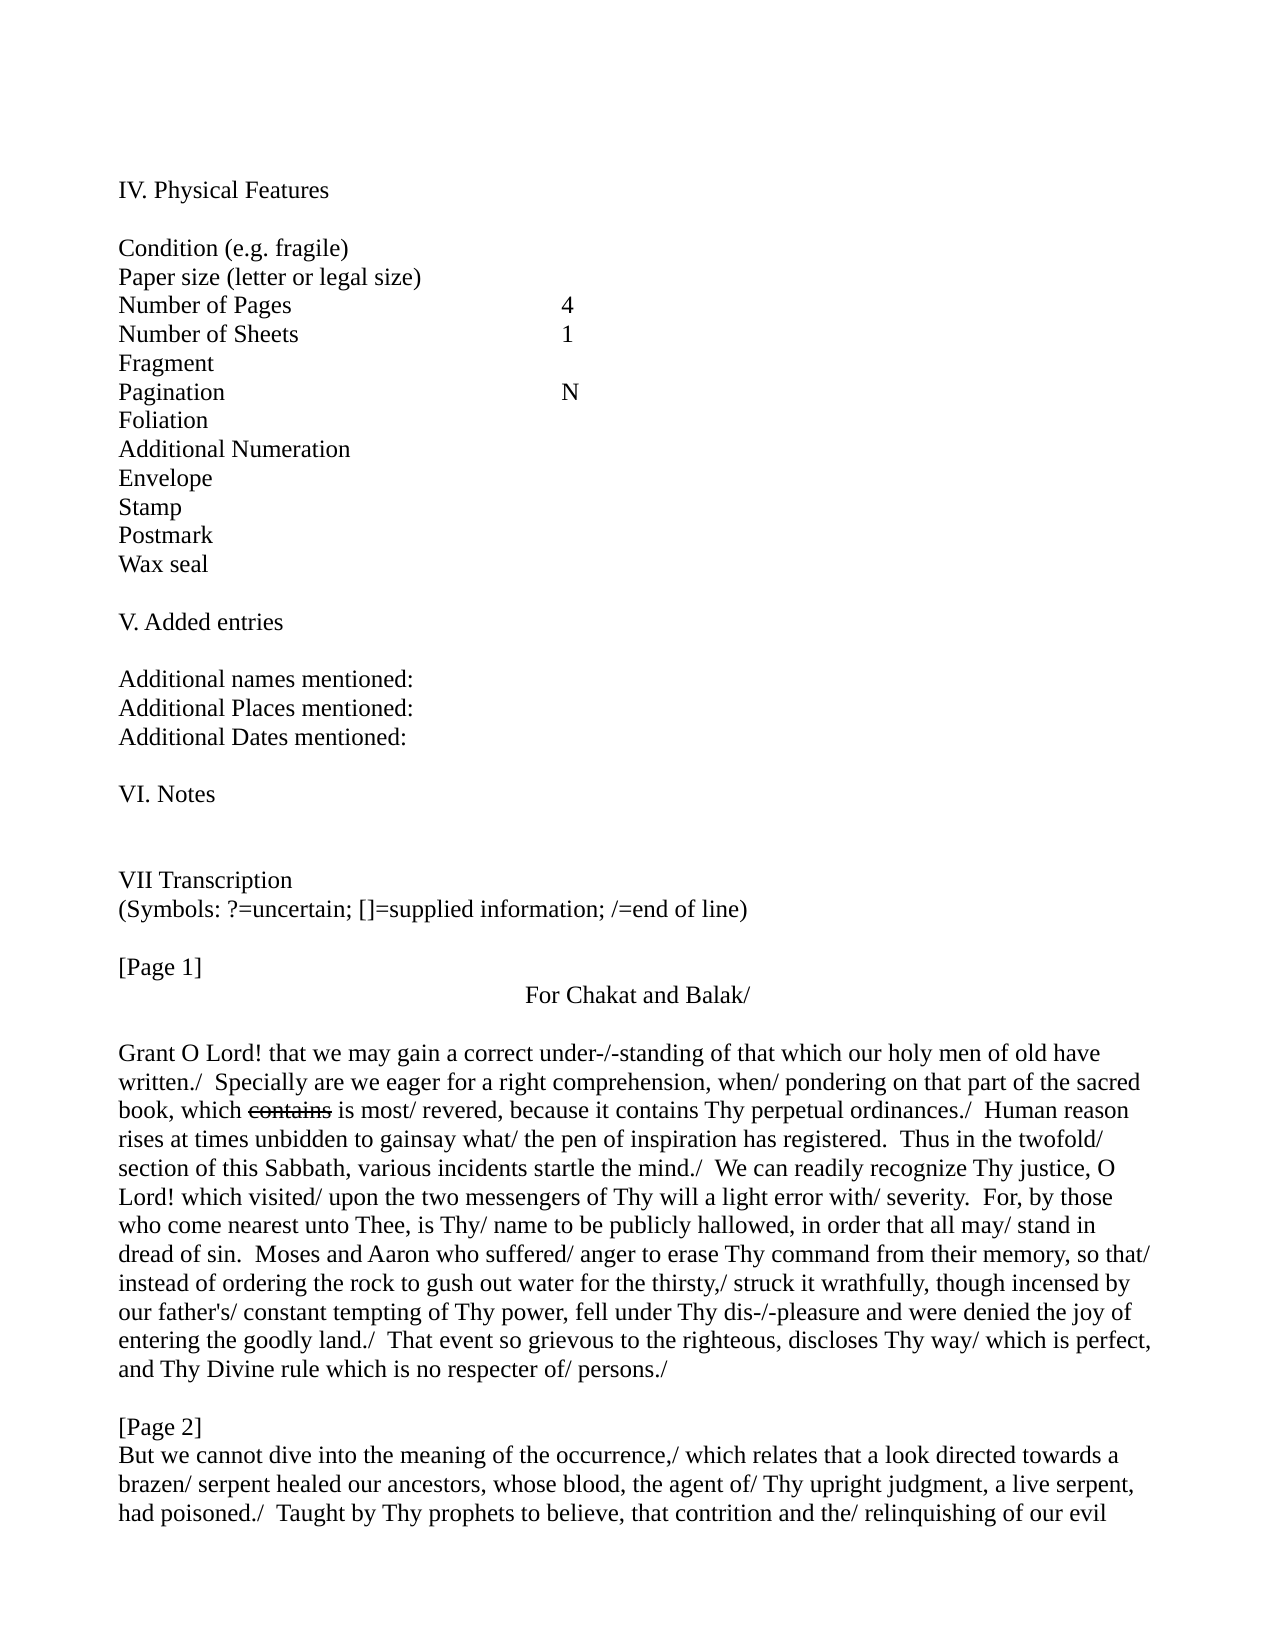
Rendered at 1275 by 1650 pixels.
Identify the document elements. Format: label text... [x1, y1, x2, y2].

text Foliation [118, 406, 1157, 434]
text Additional Dates mentioned: [118, 722, 1157, 751]
text Additional Places mentioned: [118, 693, 1157, 722]
text Paper size (letter or legal size) [118, 262, 1157, 291]
text VII Transcription [118, 866, 1157, 894]
text Number of Pages 4 [118, 291, 1157, 319]
text Pagination N [118, 377, 1157, 406]
text Additional Numeration [118, 434, 1157, 463]
text [Page 2] [118, 1412, 1157, 1441]
text [Page 1] [118, 952, 1157, 981]
text (Symbols: ?=uncertain; []=supplied information; /=end of line) [118, 894, 1157, 923]
text Fragment [118, 348, 1157, 377]
text Stamp [118, 492, 1157, 521]
text Condition (e.g. fragile) [118, 233, 1157, 262]
text Additional names mentioned: [118, 664, 1157, 693]
text For Chakat and Balak/ [118, 981, 1157, 1009]
text Envelope [118, 463, 1157, 492]
text But we cannot dive into the meaning of the occurrence,/ which relates that a look directed towards a brazen/ serpent healed our ancestors, whose blood, the agent of/ Thy upright judgment, a live serpent, had poisoned./ Taught by Thy prophets to believe, that contrition and the/ relinquishing of our evil [118, 1441, 1157, 1527]
text VI. Notes [118, 779, 1157, 808]
text V. Added entries [118, 607, 1157, 636]
text Grant O Lord! that we may gain a correct under-/-standing of that which our holy men of old have written./ Specially are we eager for a right comprehension, when/ pondering on that part of the sacred book, which contains is most/ revered, because it contains Thy perpetual ordinances./ Human reason rises at times unbidden to gainsay what/ the pen of inspiration has registered. Thus in the twofold/ section of this Sabbath, various incidents startle the mind./ We can readily recognize Thy justice, O Lord! which visited/ upon the two messengers of Thy will a light error with/ severity. For, by those who come nearest unto Thee, is Thy/ name to be publicly hallowed, in order that all may/ stand in dread of sin. Moses and Aaron who suffered/ anger to erase Thy command from their memory, so that/ instead of ordering the rock to gush out water for the thirsty,/ struck it wrathfully, though incensed by our father's/ constant tempting of Thy power, fell under Thy dis-/-pleasure and were denied the joy of entering the goodly land./ That event so grievous to the righteous, discloses Thy way/ which is perfect, and Thy Divine rule which is no respecter of/ persons./ [118, 1038, 1157, 1383]
text Wax seal [118, 549, 1157, 578]
text IV. Physical Features [118, 176, 1157, 204]
text Postma rk [118, 521, 1157, 549]
text Number of Sheets 1 [118, 319, 1157, 348]
